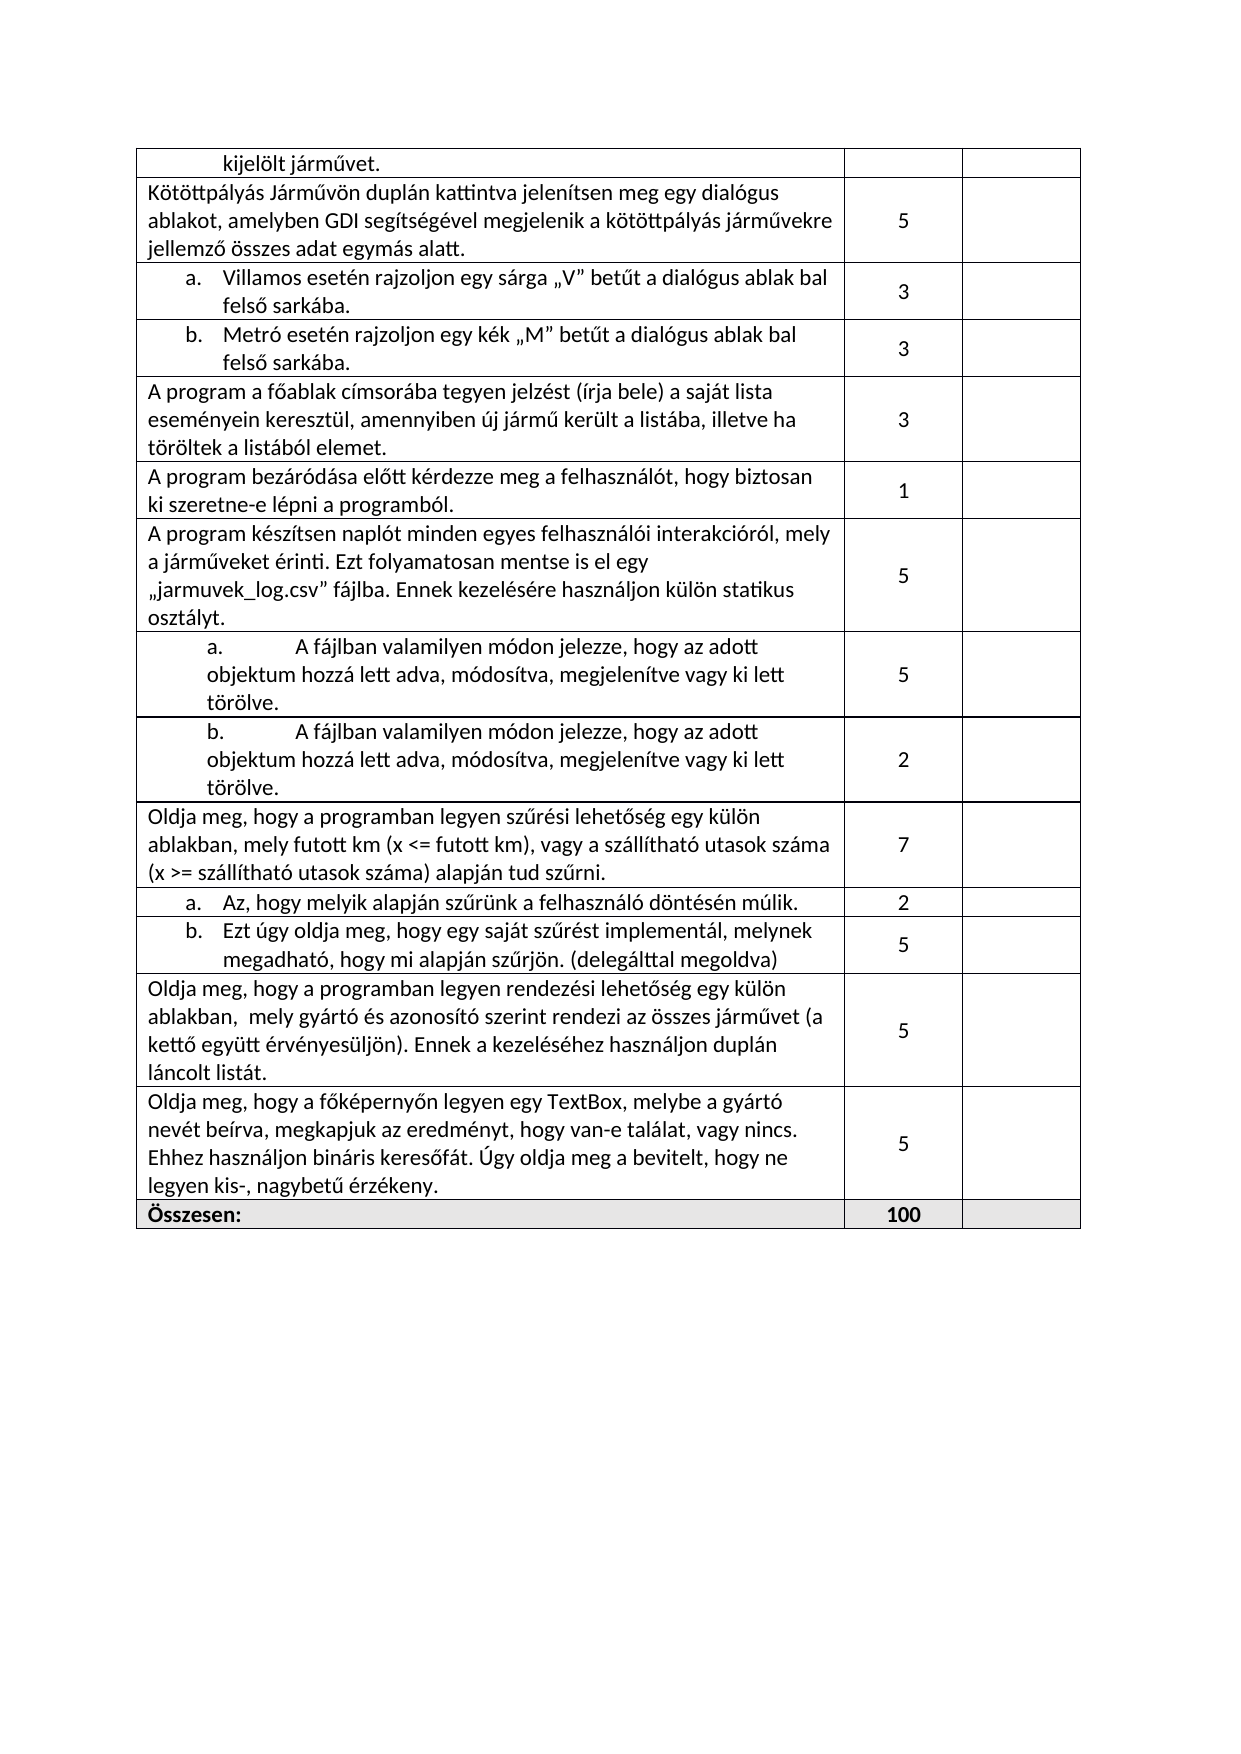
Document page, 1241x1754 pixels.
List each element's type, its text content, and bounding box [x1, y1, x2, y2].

table_cell [963, 1200, 1080, 1228]
table_cell [963, 632, 1080, 716]
table_cell 3 [845, 320, 962, 376]
table_cell Összesen: [137, 1200, 844, 1228]
table_cell 2 [845, 888, 962, 916]
table_cell [963, 263, 1080, 319]
table_cell A program bezáródása előtt kérdezze meg a felhasználót, hogy biztosan ki szeretne-e lépni a programból. [137, 462, 844, 518]
table_cell Villamos esetén rajzoljon egy sárga „V” betűt a dialógus ablak bal felső sarkába. [137, 263, 844, 319]
table_cell [963, 320, 1080, 376]
table_cell Metró esetén rajzoljon egy kék „M” betűt a dialógus ablak bal felső sarkába. [137, 320, 844, 376]
table_cell Kötöttpályás Járművön duplán kattintva jelenítsen meg egy dialógus ablakot, amelyben GDI segítségével megjelenik a kötöttpályás járművekre jellemző összes adat egymás alatt. [137, 178, 844, 262]
table_cell 3 [845, 377, 962, 461]
table_cell [963, 974, 1080, 1086]
table_cell 5 [845, 974, 962, 1086]
table_cell 5 [845, 178, 962, 262]
table_cell 5 [845, 632, 962, 716]
table_cell 5 [845, 1087, 962, 1199]
table_cell [963, 1087, 1080, 1199]
table_cell [963, 462, 1080, 518]
table_cell [963, 519, 1080, 631]
table_cell [963, 803, 1080, 887]
table_cell A program a főablak címsorába tegyen jelzést (írja bele) a saját lista eseményein keresztül, amennyiben új jármű került a listába, illetve ha töröltek a listából elemet. [137, 377, 844, 461]
table_cell [963, 917, 1080, 973]
table_cell [963, 178, 1080, 262]
table_cell 7 [845, 803, 962, 887]
table_cell 2 [845, 718, 962, 801]
table_cell A program készítsen naplót minden egyes felhasználói interakcióról, mely a járműveket érinti. Ezt folyamatosan mentse is el egy „jarmuvek_log.csv” fájlba. Ennek kezelésére használjon külön statikus osztályt. [137, 519, 844, 631]
table_cell 100 [845, 1200, 962, 1228]
table_cell [963, 718, 1080, 801]
table_cell [963, 149, 1080, 177]
table_cell Oldja meg, hogy a főképernyőn legyen egy TextBox, melybe a gyártó nevét beírva, megkapjuk az eredményt, hogy van-e találat, vagy nincs. Ehhez használjon bináris keresőfát. Úgy oldja meg a bevitelt, hogy ne legyen kis-, nagybetű érzékeny. [137, 1087, 844, 1199]
table_cell Ezt úgy oldja meg, hogy egy saját szűrést implementál, melynek megadható, hogy mi alapján szűrjön. (delegálttal megoldva) [137, 917, 844, 973]
table_cell A fájlban valamilyen módon jelezze, hogy az adott objektum hozzá lett adva, módosítva, megjelenítve vagy ki lett törölve. [137, 718, 844, 801]
table_cell A fájlban valamilyen módon jelezze, hogy az adott objektum hozzá lett adva, módosítva, megjelenítve vagy ki lett törölve. [137, 632, 844, 716]
table_cell [845, 149, 962, 177]
table_cell [963, 377, 1080, 461]
table_cell [963, 888, 1080, 916]
table_cell Oldja meg, hogy a programban legyen rendezési lehetőség egy külön ablakban, mely gyártó és azonosító szerint rendezi az összes járművet (a kettő együtt érvényesüljön). Ennek a kezeléséhez használjon duplán láncolt listát. [137, 974, 844, 1086]
table_cell 5 [845, 917, 962, 973]
table_cell kijelölt járművet. [137, 149, 844, 177]
table_cell Oldja meg, hogy a programban legyen szűrési lehetőség egy külön ablakban, mely futott km (x <= futott km), vagy a szállítható utasok száma (x >= szállítható utasok száma) alapján tud szűrni. [137, 803, 844, 887]
table_cell 5 [845, 519, 962, 631]
table_cell 3 [845, 263, 962, 319]
table_cell 1 [845, 462, 962, 518]
table_cell Az, hogy melyik alapján szűrünk a felhasználó döntésén múlik. [137, 888, 844, 916]
